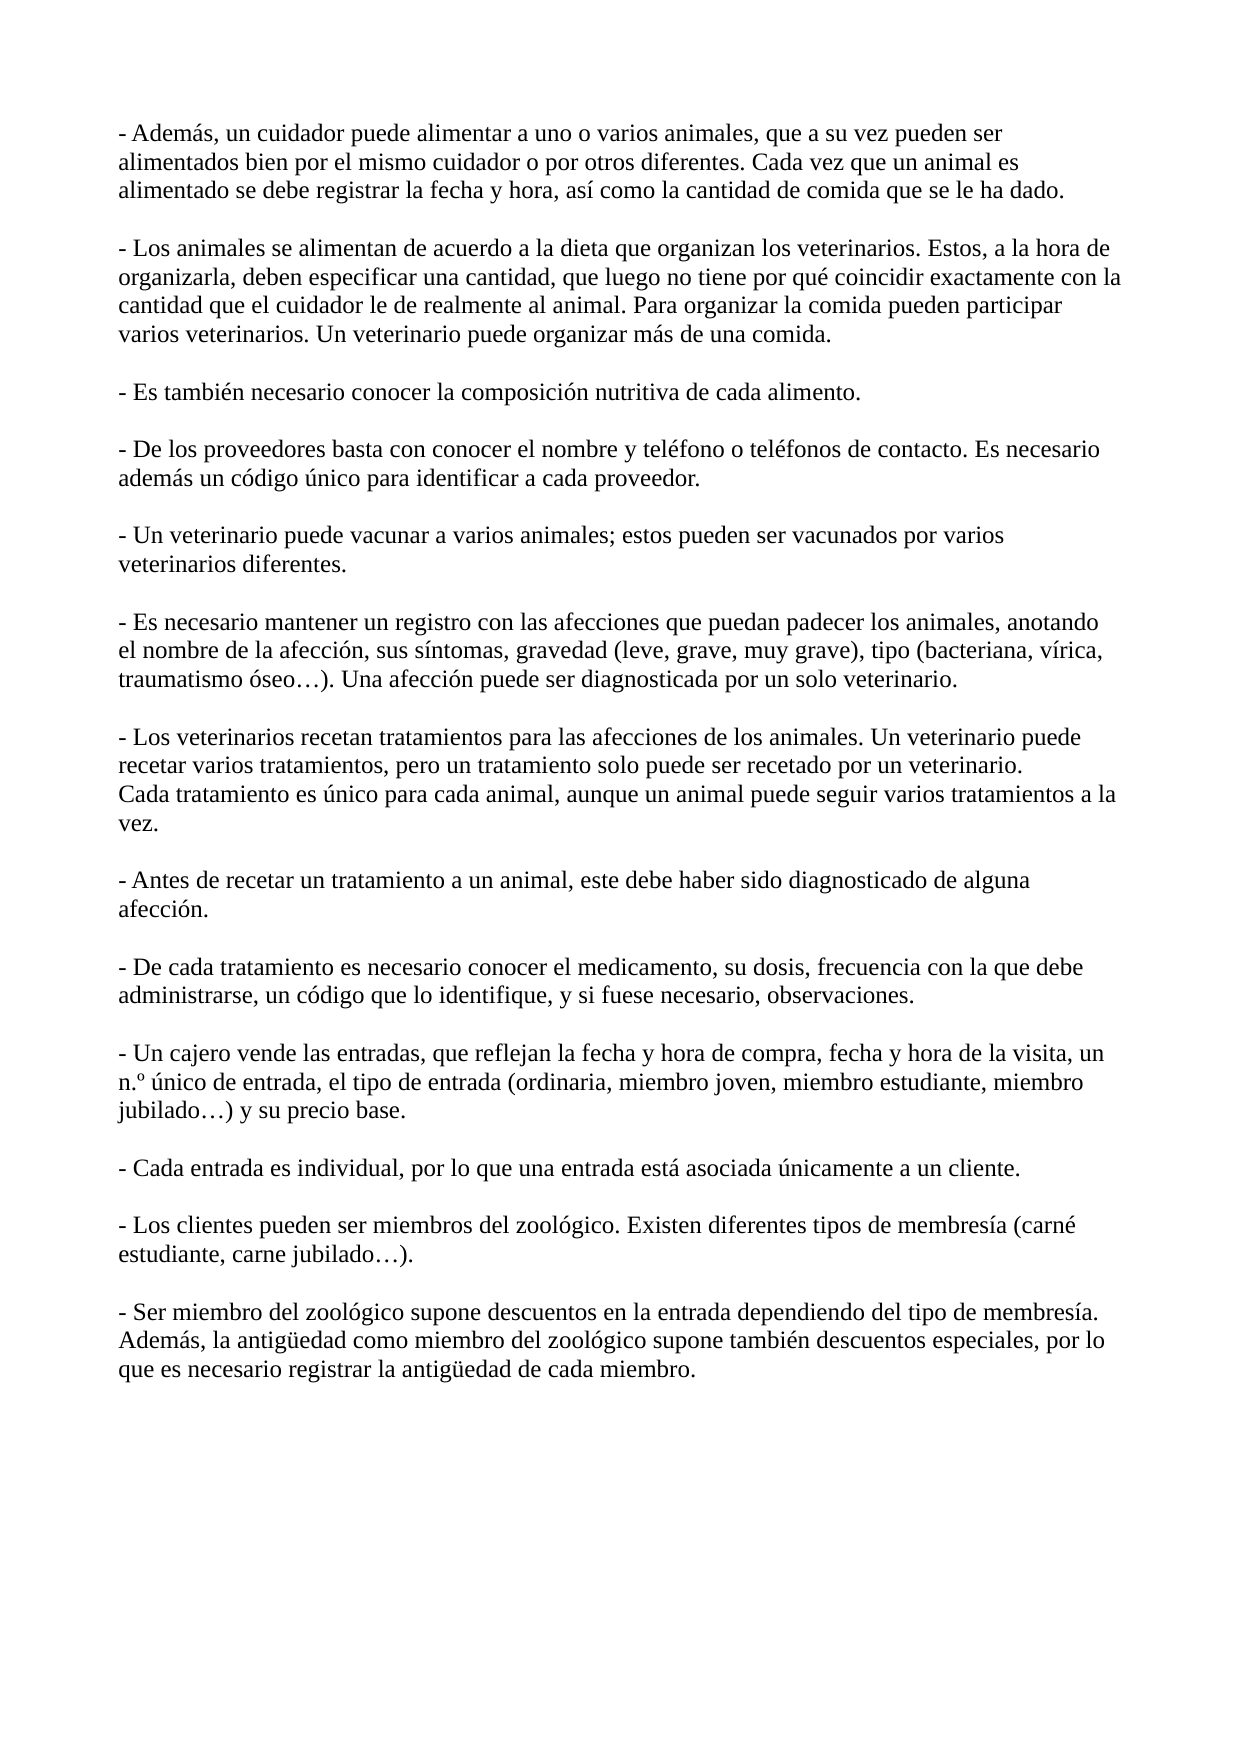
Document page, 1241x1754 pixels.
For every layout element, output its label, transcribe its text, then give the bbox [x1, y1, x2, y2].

text - De cada tratamiento es necesario conocer el medicamento, su dosis, frecuencia con la que debe [118, 952, 1122, 981]
text - Ser miembro del zoológico supone descuentos en la entrada dependiendo del tipo de membresía. Además, la antigüedad como miembro del zoológico supone también descuentos especiales, por lo que es necesario registrar la antigüedad de cada miembro. [118, 1297, 1122, 1383]
text traumatismo óseo…). Una afección puede ser diagnosticada por un solo veterinario. [118, 664, 1122, 693]
text alimentado se debe registrar la fecha y hora, así como la cantidad de comida que se le ha dado. [118, 176, 1122, 204]
text - Un veterinario puede vacunar a varios animales; estos pueden ser vacunados por varios [118, 521, 1122, 549]
text n.º único de entrada, el tipo de entrada (ordinaria, miembro joven, miembro estudiante, miembro [118, 1067, 1122, 1096]
text jubilado…) y su precio base. [118, 1096, 1122, 1124]
text - Los veterinarios recetan tratamientos para las afecciones de los animales. Un veterinario puede [118, 722, 1122, 751]
text estudiante, carne jubilado…). [118, 1239, 1122, 1268]
text Cada tratamiento es único para cada animal, aunque un animal puede seguir varios tratamientos a la [118, 779, 1122, 808]
text administrarse, un código que lo identifique, y si fuese necesario, observaciones. [118, 981, 1122, 1009]
text - Los clientes pueden ser miembros del zoológico. Existen diferentes tipos de membresía (carné [118, 1211, 1122, 1239]
text - Cada entrada es individual, por lo que una entrada está asociada únicamente a un cliente. [118, 1153, 1122, 1182]
text - Antes de recetar un tratamiento a un animal, este debe haber sido diagnosticado de alguna afección. [118, 866, 1122, 923]
text además un código único para identificar a cada proveedor. [118, 463, 1122, 492]
text - De los proveedores basta con conocer el nombre y teléfono o teléfonos de contacto. Es necesario [118, 434, 1122, 463]
text veterinarios diferentes. [118, 549, 1122, 578]
text - Además, un cuidador puede alimentar a uno o varios animales, que a su vez pueden ser alimentados bien por el mismo cuidador o por otros diferentes. Cada vez que un animal es [118, 118, 1122, 176]
text - Es necesario mantener un registro con las afecciones que puedan padecer los animales, anotando [118, 607, 1122, 636]
text organizarla, deben especificar una cantidad, que luego no tiene por qué coincidir exactamente con la [118, 262, 1122, 291]
text vez. [118, 808, 1122, 837]
text recetar varios tratamientos, pero un tratamiento solo puede ser recetado por un veterinario. [118, 751, 1122, 779]
text el nombre de la afección, sus síntomas, gravedad (leve, grave, muy grave), tipo (bacteriana, vírica, [118, 636, 1122, 664]
text cantidad que el cuidador le de realmente al animal. Para organizar la comida pueden participar [118, 291, 1122, 319]
text varios veterinarios. Un veterinario puede organizar más de una comida. [118, 319, 1122, 348]
text - Un cajero vende las entradas, que reflejan la fecha y hora de compra, fecha y hora de la visita, un [118, 1038, 1122, 1067]
text - Los animales se alimentan de acuerdo a la dieta que organizan los veterinarios. Estos, a la hora de [118, 233, 1122, 262]
text - Es también necesario conocer la composición nutritiva de cada alimento. [118, 377, 1122, 406]
